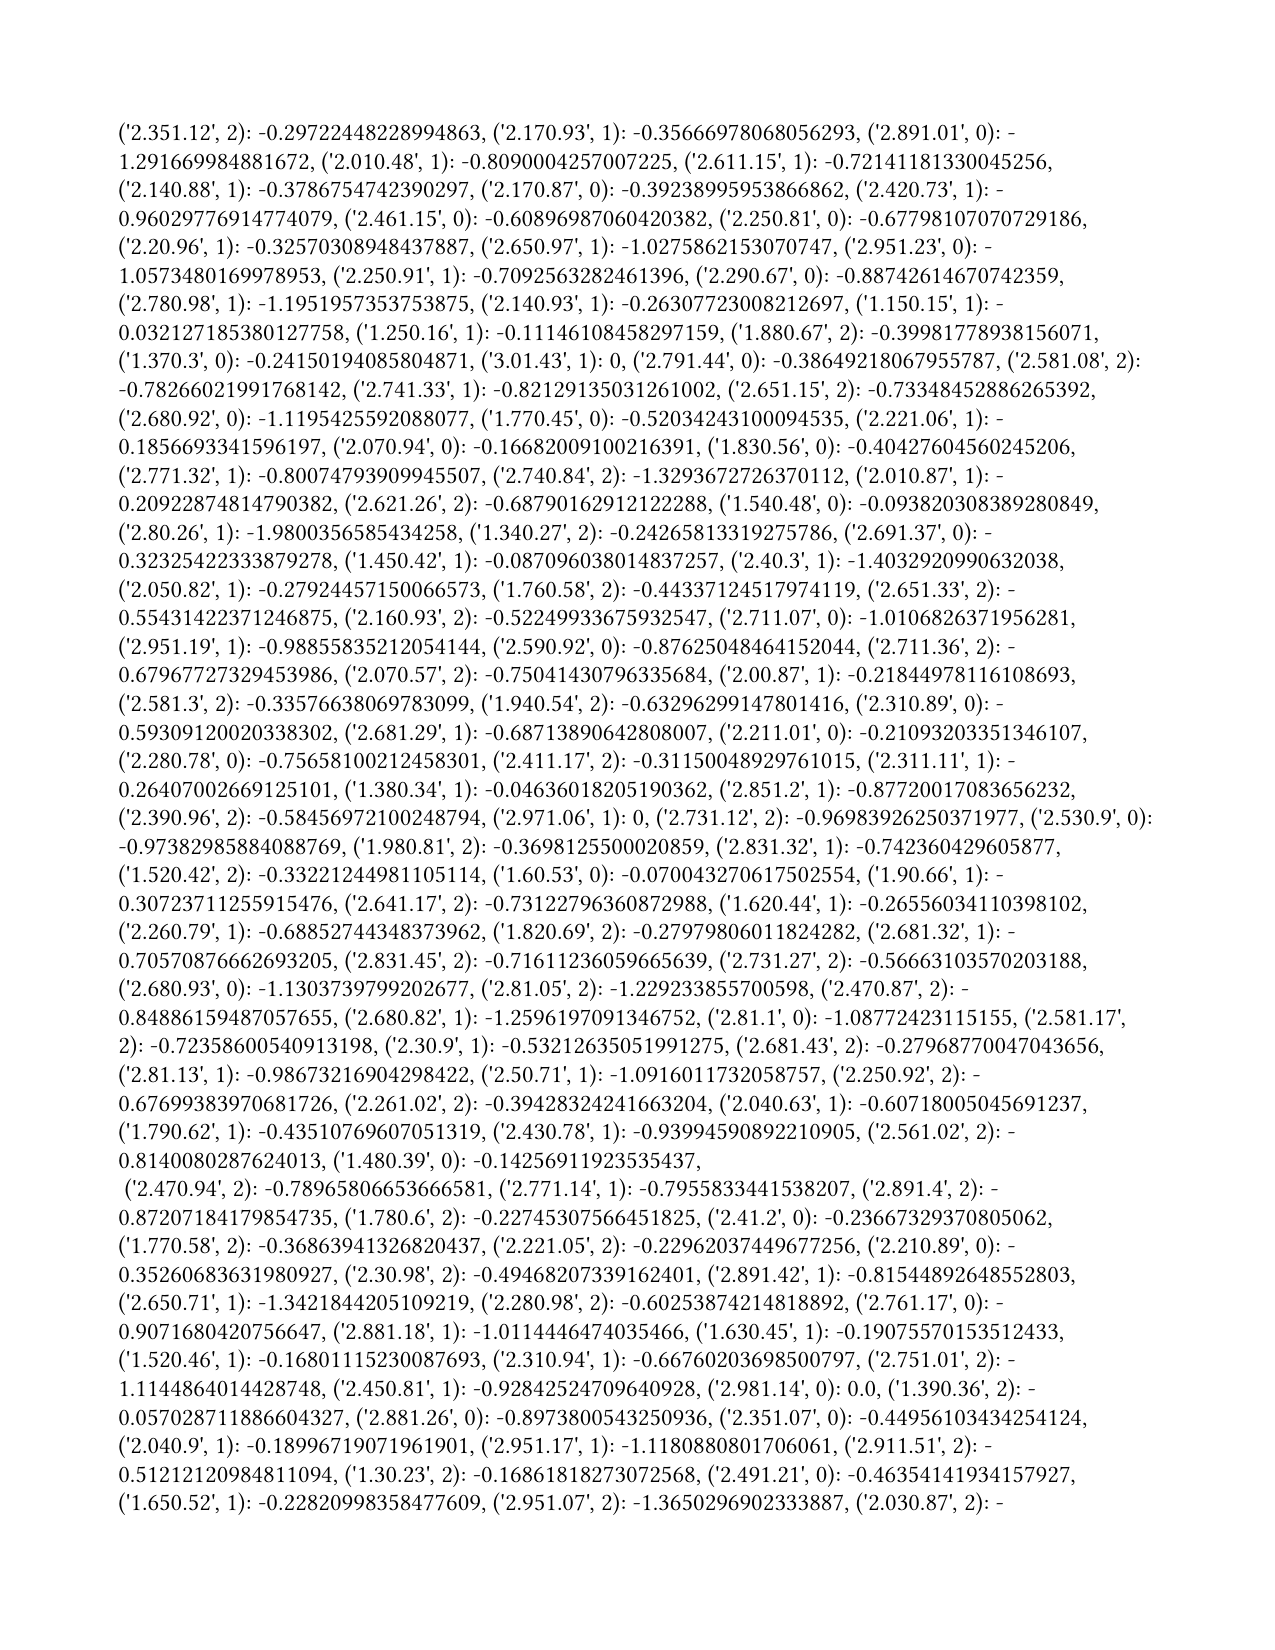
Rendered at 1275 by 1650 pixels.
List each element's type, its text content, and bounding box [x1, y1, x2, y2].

text ('2.351.12', 2): -0.29722448228994863, ('2.170.93', 1): -0.35666978068056293, ('2.891.01', 0): -1.291669984881672, ('2.010.48', 1): -0.8090004257007225, ('2.611.15', 1): -0.72141181330045256, ('2.140.88', 1): -0.3786754742390297, ('2.170.87', 0): -0.39238995953866862, ('2.420.73', 1): -0.96029776914774079, ('2.461.15', 0): -0.60896987060420382, ('2.250.81', 0): -0.67798107070729186, ('2.20.96', 1): -0.32570308948437887, ('2.650.97', 1): -1.0275862153070747, ('2.951.23', 0): -1.0573480169978953, ('2.250.91', 1): -0.7092563282461396, ('2.290.67', 0): -0.88742614670742359, ('2.780.98', 1): -1.1951957353753875, ('2.140.93', 1): -0.26307723008212697, ('1.150.15', 1): -0.032127185380127758, ('1.250.16', 1): -0.11146108458297159, ('1.880.67', 2): -0.39981778938156071, ('1.370.3', 0): -0.24150194085804871, ('3.01.43', 1): 0, ('2.791.44', 0): -0.38649218067955787, ('2.581.08', 2): -0.78266021991768142, ('2.741.33', 1): -0.82129135031261002, ('2.651.15', 2): -0.73348452886265392, ('2.680.92', 0): -1.1195425592088077, ('1.770.45', 0): -0.52034243100094535, ('2.221.06', 1): -0.1856693341596197, ('2.070.94', 0): -0.16682009100216391, ('1.830.56', 0): -0.40427604560245206, ('2.771.32', 1): -0.80074793909945507, ('2.740.84', 2): -1.3293672726370112, ('2.010.87', 1): -0.20922874814790382, ('2.621.26', 2): -0.68790162912122288, ('1.540.48', 0): -0.093820308389280849, ('2.80.26', 1): -1.9800356585434258, ('1.340.27', 2): -0.24265813319275786, ('2.691.37', 0): -0.32325422333879278, ('1.450.42', 1): -0.087096038014837257, ('2.40.3', 1): -1.4032920990632038, ('2.050.82', 1): -0.27924457150066573, ('1.760.58', 2): -0.44337124517974119, ('2.651.33', 2): -0.55431422371246875, ('2.160.93', 2): -0.52249933675932547, ('2.711.07', 0): -1.0106826371956281, ('2.951.19', 1): -0.98855835212054144, ('2.590.92', 0): -0.87625048464152044, ('2.711.36', 2): -0.67967727329453986, ('2.070.57', 2): -0.75041430796335684, ('2.00.87', 1): -0.21844978116108693, ('2.581.3', 2): -0.33576638069783099, ('1.940.54', 2): -0.63296299147801416, ('2.310.89', 0): -0.59309120020338302, ('2.681.29', 1): -0.68713890642808007, ('2.211.01', 0): -0.21093203351346107, ('2.280.78', 0): -0.75658100212458301, ('2.411.17', 2): -0.31150048929761015, ('2.311.11', 1): -0.26407002669125101, ('1.380.34', 1): -0.04636018205190362, ('2.851.2', 1): -0.87720017083656232, ('2.390.96', 2): -0.58456972100248794, ('2.971.06', 1): 0, ('2.731.12', 2): -0.96983926250371977, ('2.530.9', 0): -0.97382985884088769, ('1.980.81', 2): -0.3698125500020859, ('2.831.32', 1): -0.742360429605877, ('1.520.42', 2): -0.33221244981105114, ('1.60.53', 0): -0.070043270617502554, ('1.90.66', 1): -0.30723711255915476, ('2.641.17', 2): -0.73122796360872988, ('1.620.44', 1): -0.26556034110398102, ('2.260.79', 1): -0.68852744348373962, ('1.820.69', 2): -0.27979806011824282, ('2.681.32', 1): -0.70570876662693205, ('2.831.45', 2): -0.71611236059665639, ('2.731.27', 2): -0.56663103570203188, ('2.680.93', 0): -1.1303739799202677, ('2.81.05', 2): -1.229233855700598, ('2.470.87', 2): -0.84886159487057655, ('2.680.82', 1): -1.2596197091346752, ('2.81.1', 0): -1.08772423115155, ('2.581.17', 2): -0.72358600540913198, ('2.30.9', 1): -0.53212635051991275, ('2.681.43', 2): -0.27968770047043656, ('2.81.13', 1): -0.98673216904298422, ('2.50.71', 1): -1.0916011732058757, ('2.250.92', 2): -0.67699383970681726, ('2.261.02', 2): -0.39428324241663204, ('2.040.63', 1): -0.60718005045691237, ('1.790.62', 1): -0.43510769607051319, ('2.430.78', 1): -0.93994590892210905, ('2.561.02', 2): -0.8140080287624013, ('1.480.39', 0): -0.14256911923535437, [118, 118, 1157, 1174]
text ('2.470.94', 2): -0.78965806653666581, ('2.771.14', 1): -0.7955833441538207, ('2.891.4', 2): -0.87207184179854735, ('1.780.6', 2): -0.22745307566451825, ('2.41.2', 0): -0.23667329370805062, ('1.770.58', 2): -0.36863941326820437, ('2.221.05', 2): -0.22962037449677256, ('2.210.89', 0): -0.35260683631980927, ('2.30.98', 2): -0.49468207339162401, ('2.891.42', 1): -0.81544892648552803, ('2.650.71', 1): -1.3421844205109219, ('2.280.98', 2): -0.60253874214818892, ('2.761.17', 0): -0.9071680420756647, ('2.881.18', 1): -1.0114446474035466, ('1.630.45', 1): -0.19075570153512433, ('1.520.46', 1): -0.16801115230087693, ('2.310.94', 1): -0.66760203698500797, ('2.751.01', 2): -1.1144864014428748, ('2.450.81', 1): -0.92842524709640928, ('2.981.14', 0): 0.0, ('1.390.36', 2): -0.057028711886604327, ('2.881.26', 0): -0.8973800543250936, ('2.351.07', 0): -0.44956103434254124, ('2.040.9', 1): -0.18996719071961901, ('2.951.17', 1): -1.1180880801706061, ('2.911.51', 2): -0.51212120984811094, ('1.30.23', 2): -0.16861818273072568, ('2.491.21', 0): -0.46354141934157927, ('1.650.52', 1): -0.22820998358477609, ('2.951.07', 2): -1.3650296902333887, ('2.030.87', 2): [118, 1174, 1157, 1517]
